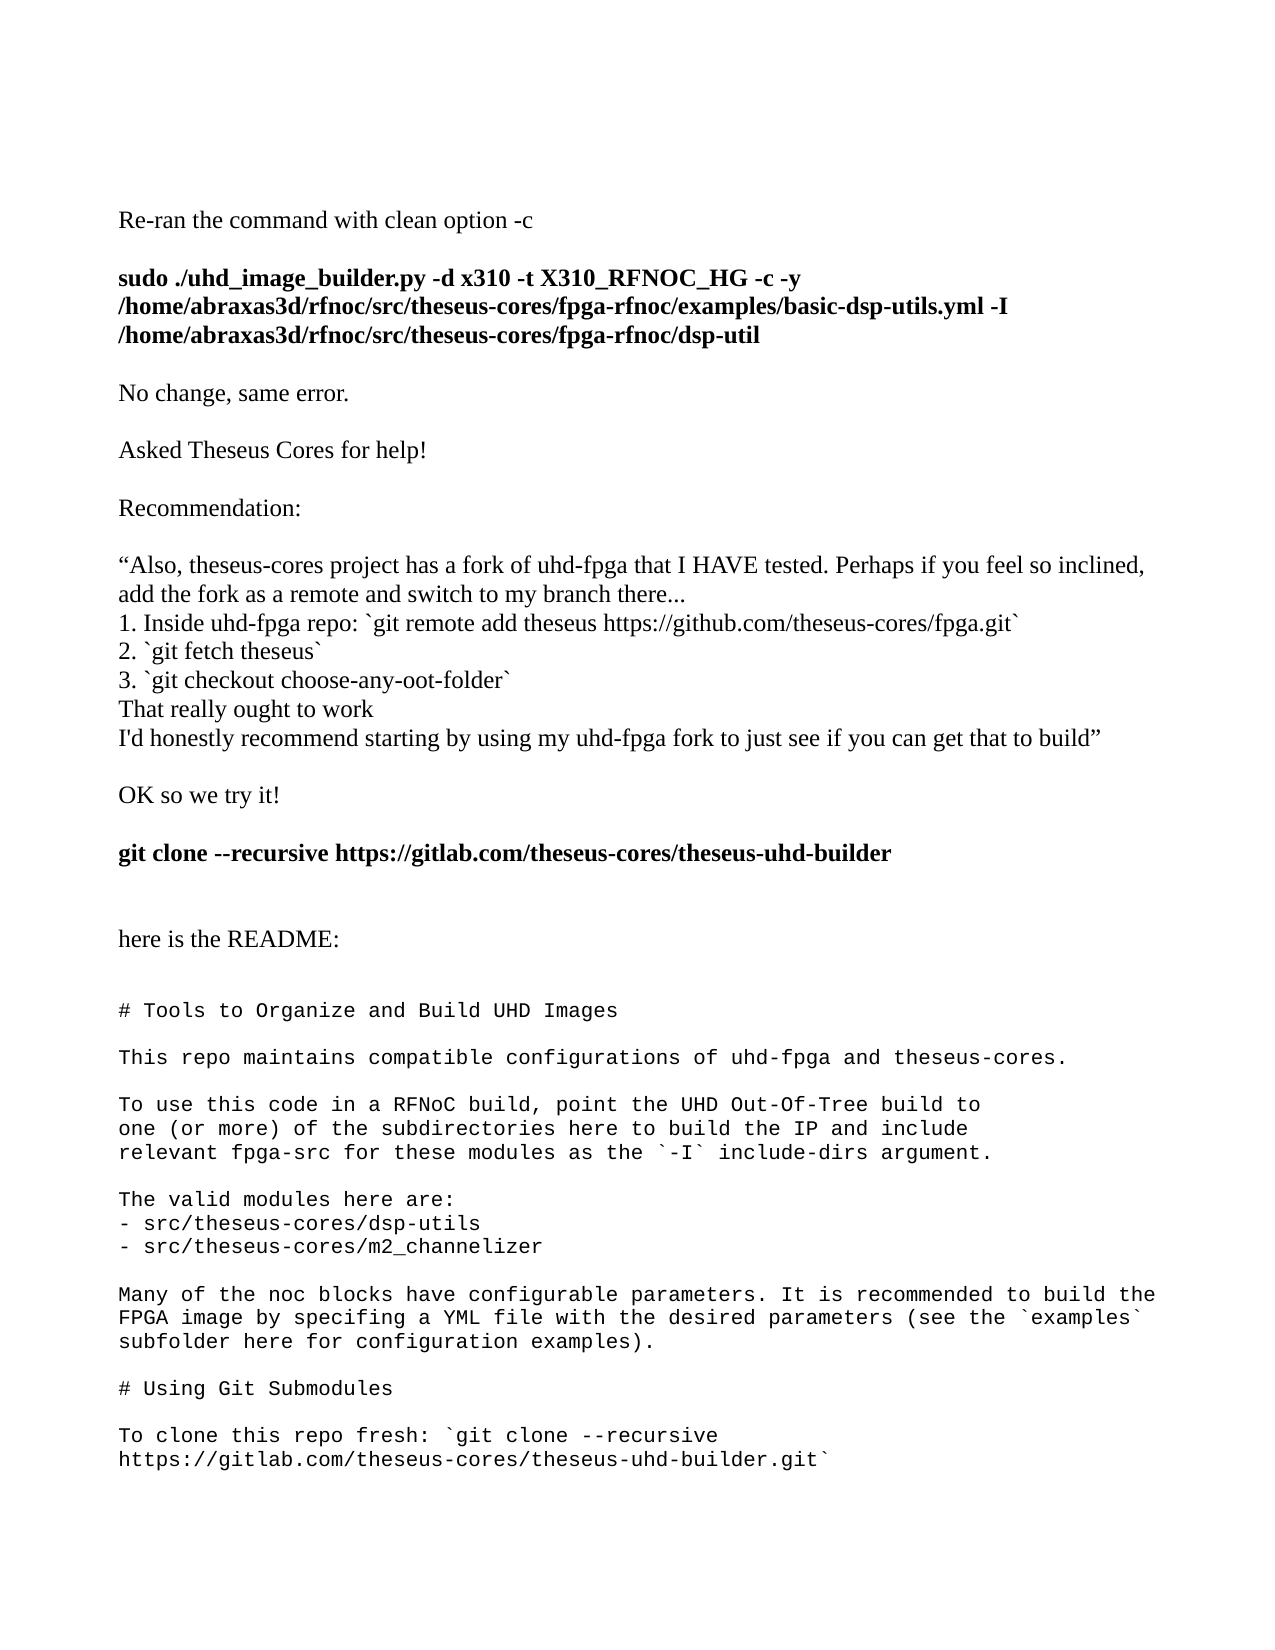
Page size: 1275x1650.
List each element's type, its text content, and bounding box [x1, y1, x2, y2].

text 3. `git checkout choose-any-oot-folder` [118, 665, 1157, 694]
text relevant fpga-src for these modules as the `-I` include-dirs argument. [118, 1142, 1157, 1165]
text Many of the noc blocks have configurable parameters. It is recommended to build the FPGA image by specifing a YML file with the desired parameters (see the `examples` subfolder here for configuration examples). [118, 1284, 1157, 1354]
text - src/theseus-cores/dsp-utils [118, 1213, 1157, 1236]
text 2. `git fetch theseus` [118, 636, 1157, 665]
text Re-ran the command with clean option -c sudo ./uhd_image_builder.py -d x310 -t X310_RFNOC_HG -c -y /home/abraxas3d/rfnoc/src/theseus-cores/fpga-rfnoc/examples/basic-dsp-utils.yml -I /home/abraxas3d/rfnoc/src/theseus-cores/fpga-rfnoc/dsp-util [118, 205, 1157, 349]
text one (or more) of the subdirectories here to build the IP and include [118, 1118, 1157, 1142]
text The valid modules here are: [118, 1189, 1157, 1213]
text 1. Inside uhd-fpga repo: `git remote add theseus https://github.com/theseus-cores/fpga.git` [118, 608, 1157, 636]
text # Tools to Organize and Build UHD Images [118, 953, 1157, 1023]
text Asked Theseus Cores for help! Recommendation: “Also, theseus-cores project has a fork of uhd-fpga that I HAVE tested. Perhaps if you feel so inclined, add the fork as a remote and switch to my branch there... [118, 435, 1157, 608]
text This repo maintains compatible configurations of uhd-fpga and theseus-cores. [118, 1047, 1157, 1071]
text git clone --recursive https://gitlab.com/theseus-cores/theseus-uhd-builder [118, 838, 1157, 866]
text here is the README: [118, 924, 1157, 953]
text To clone this repo fresh: `git clone --recursive https://gitlab.com/theseus-cores/theseus-uhd-builder.git` [118, 1426, 1157, 1473]
text - src/theseus-cores/m2_channelizer [118, 1236, 1157, 1260]
text That really ought to work [118, 694, 1157, 723]
text No change, same error. [118, 378, 1157, 406]
text # Using Git Submodules [118, 1378, 1157, 1402]
text I'd honestly recommend starting by using my uhd-fpga fork to just see if you can get that to build” OK so we try it! [118, 723, 1157, 809]
text To use this code in a RFNoC build, point the UHD Out-Of-Tree build to [118, 1094, 1157, 1118]
